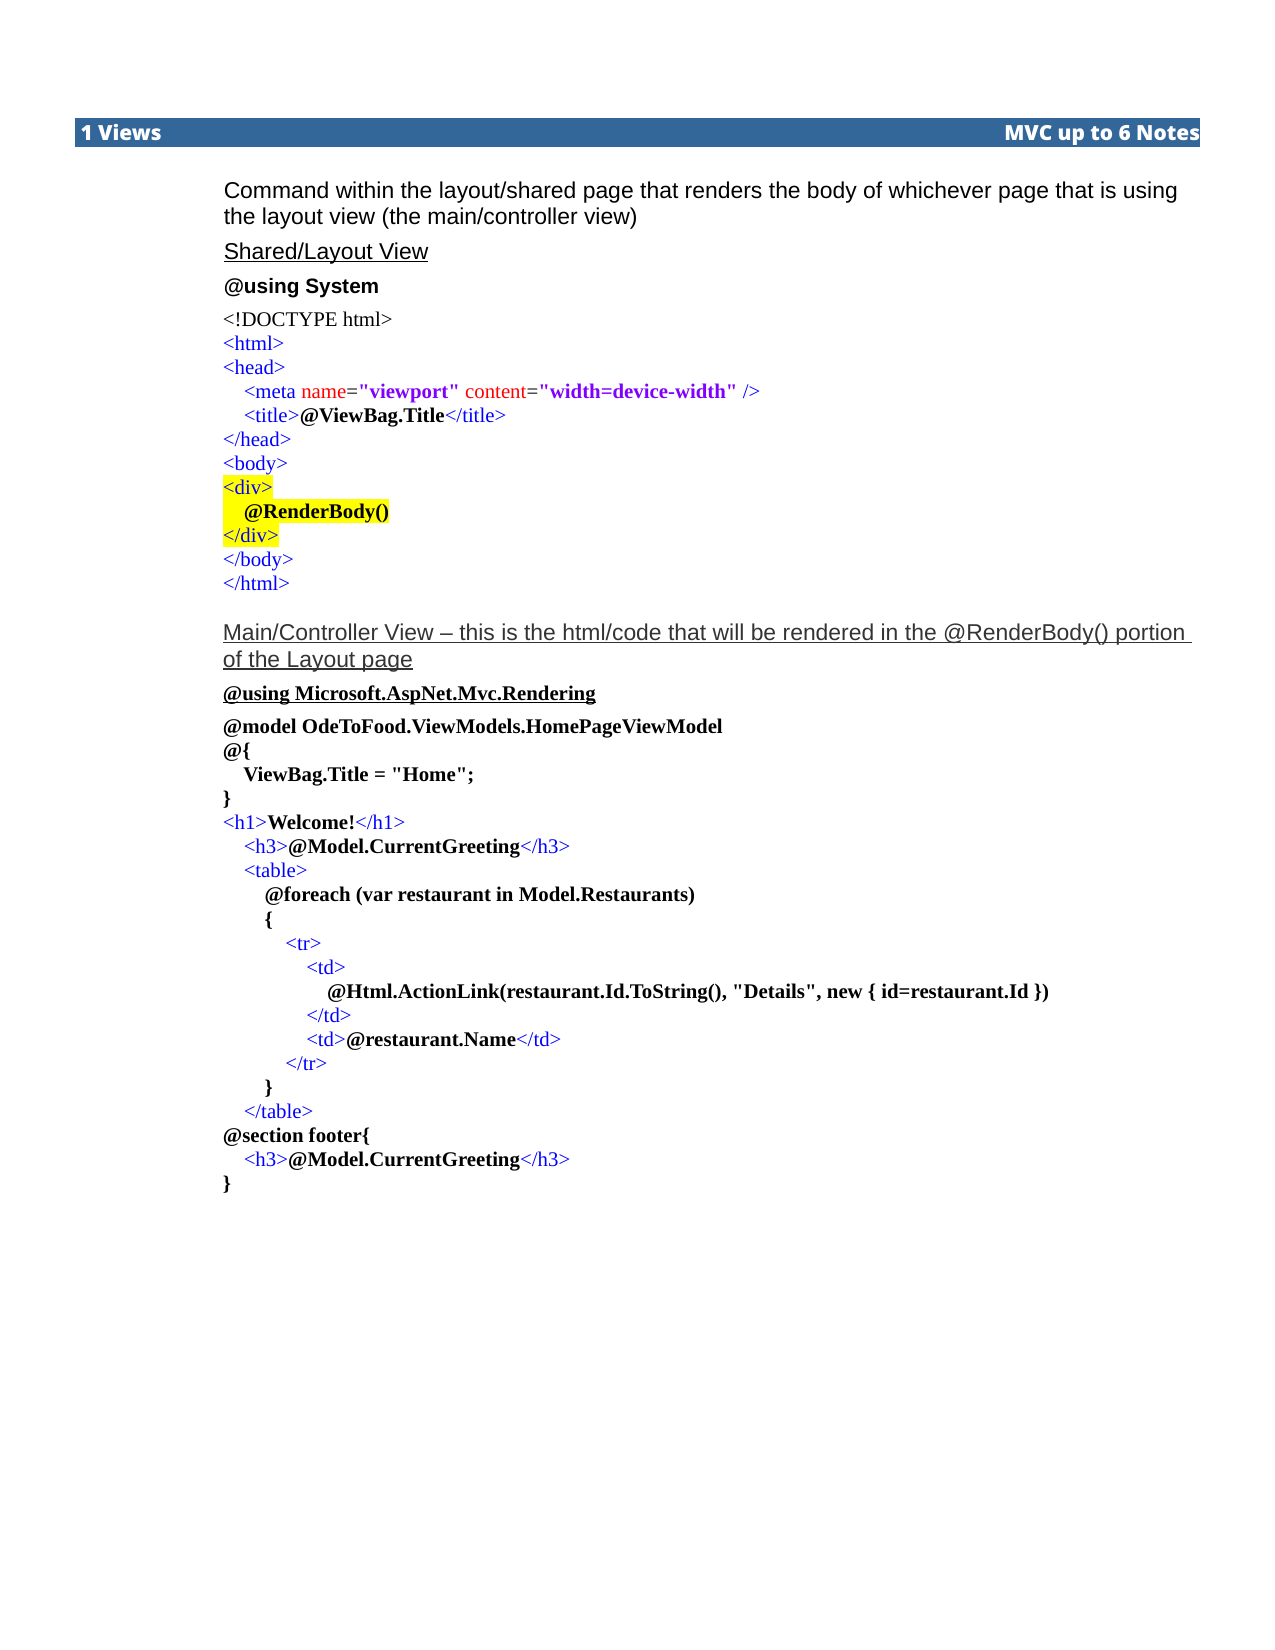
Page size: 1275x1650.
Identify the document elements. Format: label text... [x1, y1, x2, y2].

text <body> [223, 451, 1200, 475]
text ViewBag.Title = "Home"; [223, 762, 1200, 786]
text </html> [223, 571, 1200, 595]
text @Html.ActionLink(restaurant.Id.ToString(), "Details", new { id=restaurant.Id }) [223, 979, 1200, 1003]
text @section footer{ [223, 1123, 1200, 1147]
text <head> [223, 354, 1200, 379]
text } [223, 1171, 1200, 1195]
text </table> [223, 1099, 1200, 1123]
text </tr> [223, 1051, 1200, 1075]
text <table> [223, 858, 1200, 882]
text <html> [223, 331, 1200, 354]
text </td> [223, 1003, 1200, 1027]
text @using Microsoft.AspNet.Mvc.Rendering [223, 681, 1200, 705]
text @model OdeToFood.ViewModels.HomePageViewModel [223, 714, 1200, 738]
text <td> [223, 954, 1200, 979]
text @RenderBody() [223, 499, 1200, 523]
text <!DOCTYPE html> [223, 306, 1200, 331]
text <tr> [223, 931, 1200, 954]
text @{ [223, 738, 1200, 762]
text <h3>@Model.CurrentGreeting</h3> [223, 1147, 1200, 1171]
text <meta name="viewport" content="width=device-width" /> [223, 379, 1200, 403]
text Main/Controller View – this is the html/code that will be rendered in the @RenderBody() portion of the Layout page [223, 619, 1200, 672]
text } [223, 786, 1200, 810]
text @foreach (var restaurant in Model.Restaurants) [223, 882, 1200, 906]
text </head> [223, 427, 1200, 451]
list Shared/Layout View [186, 238, 1200, 264]
text { [223, 906, 1200, 931]
text <h1>Welcome!</h1> [223, 810, 1200, 834]
text </div> [223, 523, 1200, 547]
list Command within the layout/shared page that renders the body of whichever page that is using the layout view (the main/controller view) [186, 177, 1200, 229]
text <title>@ViewBag.Title</title> [223, 403, 1200, 427]
text </body> [223, 547, 1200, 571]
text <h3>@Model.CurrentGreeting</h3> [223, 834, 1200, 858]
text <td>@restaurant.Name</td> [223, 1027, 1200, 1051]
text <div> [223, 475, 1200, 499]
text } [223, 1075, 1200, 1099]
list @using System [186, 273, 1200, 297]
